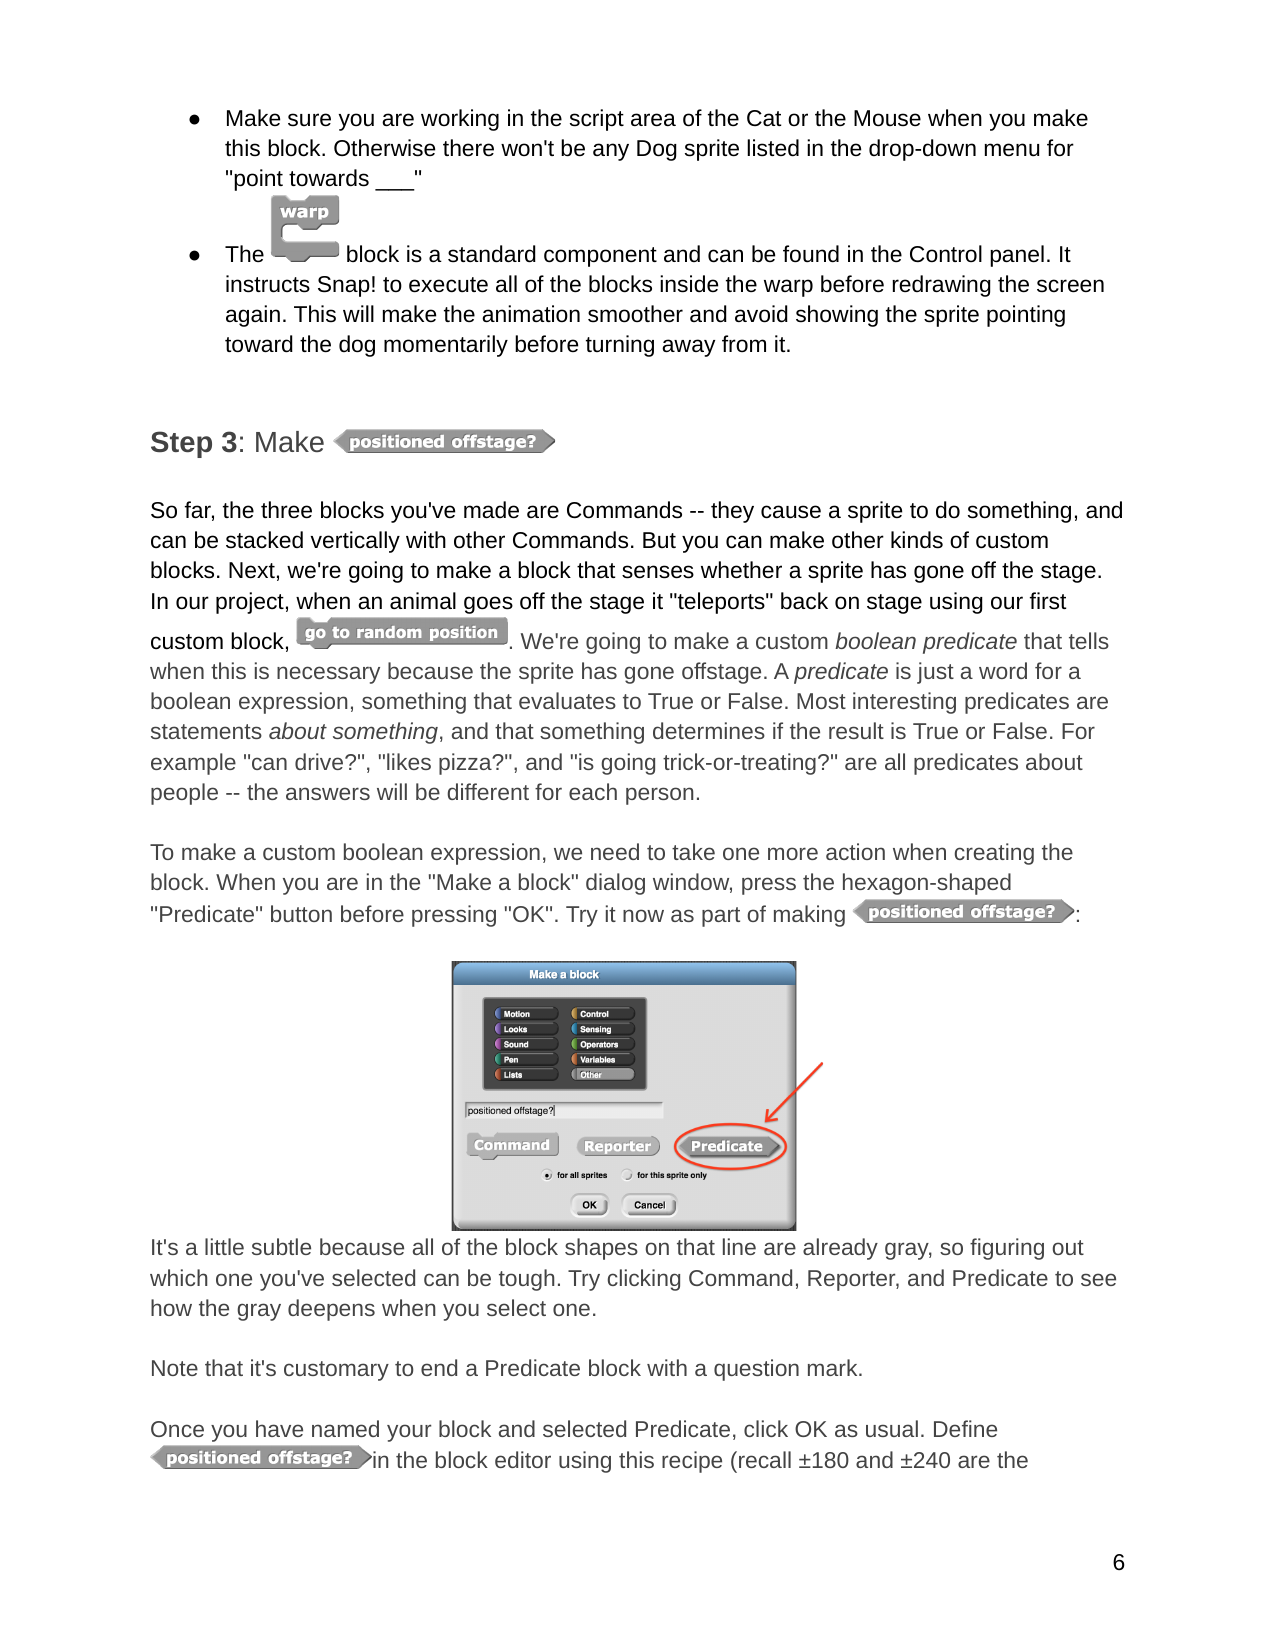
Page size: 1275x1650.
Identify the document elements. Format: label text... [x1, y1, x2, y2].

text So far, the three blocks you've made are Commands -- they cause a sprite to do something, and can be stacked vertically with other Commands. But you can make other kinds of custom blocks. Next, we're going to make a block that senses whether a sprite has gone off the stage. In our project, when an animal goes off the stage it "teleports" back on stage using our first custom block, . We're going to make a custom boolean predicate that tells when this is necessary because the sprite has gone offstage. A predicate is just a word for a boolean expression, something that evaluates to True or False. Most interesting predicates are statements about something, and that something determines if the result is True or False. For example "can drive?", "likes pizza?", and "is going trick-or-treating?" are all predicates about people -- the answers will be different for each person. [150, 497, 1125, 805]
text It's a little subtle because all of the block shapes on that line are already gray, so figuring out which one you've selected can be tough. Try clicking Command, Reporter, and Predicate to see how the gray deepens when you select one. [150, 1234, 1125, 1321]
text Once you have named your block and selected Predicate, click OK as usual. Define in the block editor using this recipe (recall ±180 and ±240 are the [150, 1416, 1125, 1473]
text Note that it's customary to end a Predicate block with a question mark. [150, 1355, 1125, 1381]
picture [270, 195, 340, 262]
list The block is a standard component and can be found in the Control panel. It instructs Snap! to execute all of the blocks inside the warp before redrawing the screen again. This will make the animation smoother and avoid showing the sprite pointing toward the dog momentarily before turning away from it. [187, 196, 1125, 357]
subtitle Step 3: Make [150, 425, 1125, 458]
picture [852, 899, 1075, 923]
picture [296, 617, 508, 649]
picture [451, 961, 824, 1231]
list Make sure you are working in the script area of the Cat or the Mouse when you make this block. Otherwise there won't be any Dog sprite listed in the drop-down menu for "point towards ___" [187, 105, 1125, 192]
text To make a custom boolean expression, we need to take one more action when creating the block. When you are in the "Make a block" dialog window, press the hexagon-shaped "Predicate" button before pressing "OK". Try it now as part of making : [150, 839, 1125, 927]
picture [333, 429, 555, 453]
picture [150, 1445, 372, 1469]
